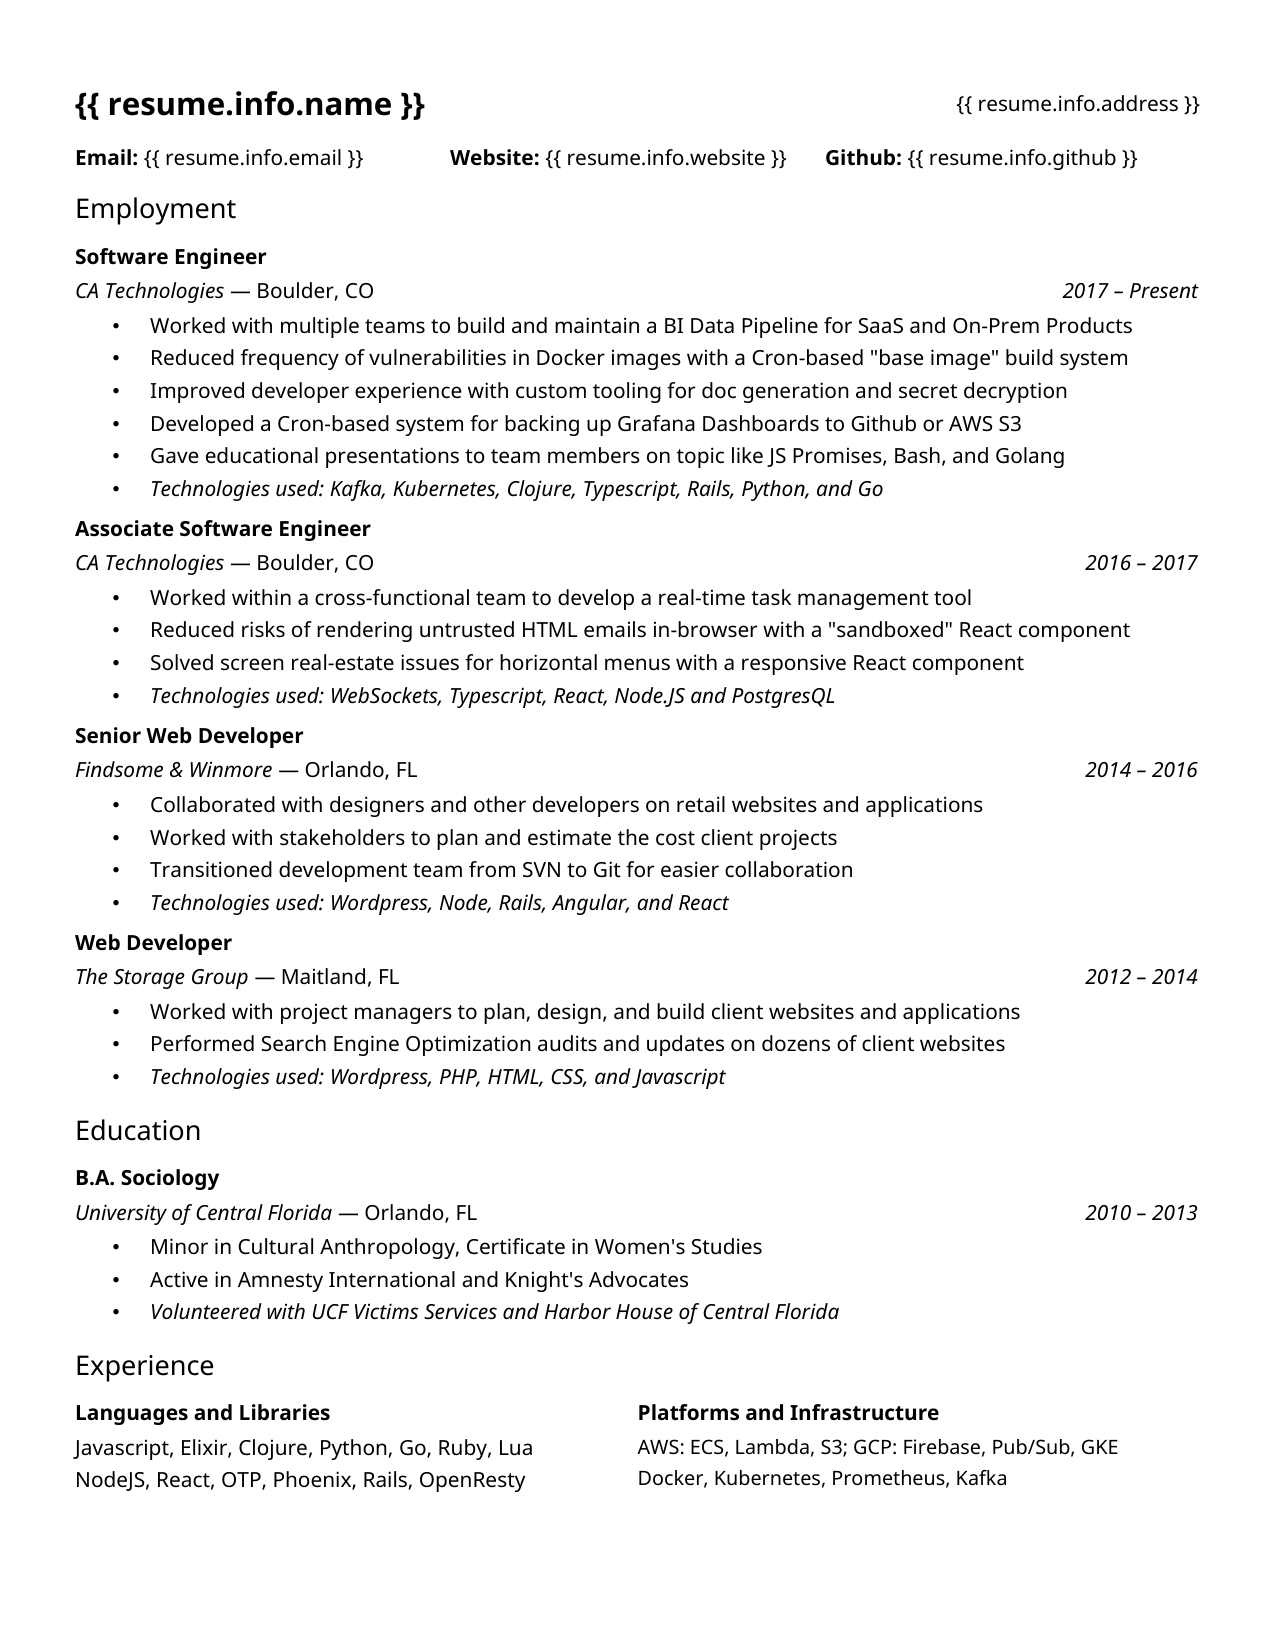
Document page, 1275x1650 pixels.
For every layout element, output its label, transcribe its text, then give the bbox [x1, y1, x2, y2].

table_cell The Storage Group — Maitland, FL [75, 960, 637, 994]
table_cell Worked with multiple teams to build and maintain a BI Data Pipeline for SaaS and On-Prem Products Reduced frequency of vulnerabilities in Docker images with a Cron-based "base image" build system Improved developer experience with custom tooling for doc generation and secret decryption Developed a Cron-based system for backing up Grafana Dashboards to Github or AWS S3 Gave educational presentations to team members on topic like JS Promises, Bash, and Golang Technologies used: Kafka, Kubernetes, Clojure, Typescript, Rails, Python, and Go [75, 308, 1200, 505]
table_header [638, 718, 1200, 752]
table_header Email: {{ resume.info.email }} [75, 143, 450, 171]
table_cell Minor in Cultural Anthropology, Certificate in Women's Studies Active in Amnesty International and Knight's Advocates Volunteered with UCF Victims Services and Harbor House of Central Florida [75, 1229, 1200, 1329]
table_cell CA Technologies — Boulder, CO [75, 273, 637, 308]
table_cell Findsome & Winmore — Orlando, FL [75, 753, 637, 787]
table_cell Collaborated with designers and other developers on retail websites and applications Worked with stakeholders to plan and estimate the cost client projects Transitioned development team from SVN to Git for easier collaboration Technologies used: Wordpress, Node, Rails, Angular, and React [75, 787, 1200, 919]
table_header {{ resume.info.name }} [75, 70, 761, 136]
table_header Platforms and Infrastructure [638, 1395, 1200, 1430]
subtitle Education [75, 1111, 1200, 1148]
subtitle Experience [75, 1347, 1200, 1383]
subtitle Employment [75, 190, 1200, 227]
table_cell 2014 – 2016 [638, 753, 1200, 787]
table_header {{ resume.info.address }} [761, 70, 1200, 136]
table_header Associate Software Engineer [75, 511, 637, 546]
table_header Languages and Libraries [75, 1395, 637, 1430]
table_cell 2017 – Present [638, 273, 1200, 308]
table_cell Worked with project managers to plan, design, and build client websites and applications Performed Search Engine Optimization audits and updates on dozens of client websites Technologies used: Wordpress, PHP, HTML, CSS, and Javascript [75, 994, 1200, 1094]
table_cell University of Central Florida — Orlando, FL [75, 1195, 637, 1229]
table_cell CA Technologies — Boulder, CO [75, 546, 637, 580]
table_header Web Developer [75, 925, 637, 959]
table_header Senior Web Developer [75, 718, 637, 752]
table_header B.A. Sociology [75, 1160, 637, 1195]
table_cell AWS: ECS, Lambda, S3; GCP: Firebase, Pub/Sub, GKE Docker, Kubernetes, Prometheus, Kafka [638, 1430, 1200, 1497]
table_cell 2010 – 2013 [638, 1195, 1200, 1229]
table_header [638, 1160, 1200, 1195]
table_header Website: {{ resume.info.website }} [450, 143, 825, 171]
table_header [638, 239, 1200, 273]
table_header Github: {{ resume.info.github }} [825, 143, 1200, 171]
table_header [638, 925, 1200, 959]
table_cell 2016 – 2017 [638, 546, 1200, 580]
table_cell Worked within a cross-functional team to develop a real-time task management tool Reduced risks of rendering untrusted HTML emails in-browser with a "sandboxed" React component Solved screen real-estate issues for horizontal menus with a responsive React component Technologies used: WebSockets, Typescript, React, Node.JS and PostgresQL [75, 580, 1200, 712]
table_header [638, 511, 1200, 546]
table_header Software Engineer [75, 239, 637, 273]
table_cell 2012 – 2014 [638, 960, 1200, 994]
table_cell Javascript, Elixir, Clojure, Python, Go, Ruby, Lua NodeJS, React, OTP, Phoenix, Rails, OpenResty [75, 1430, 637, 1497]
